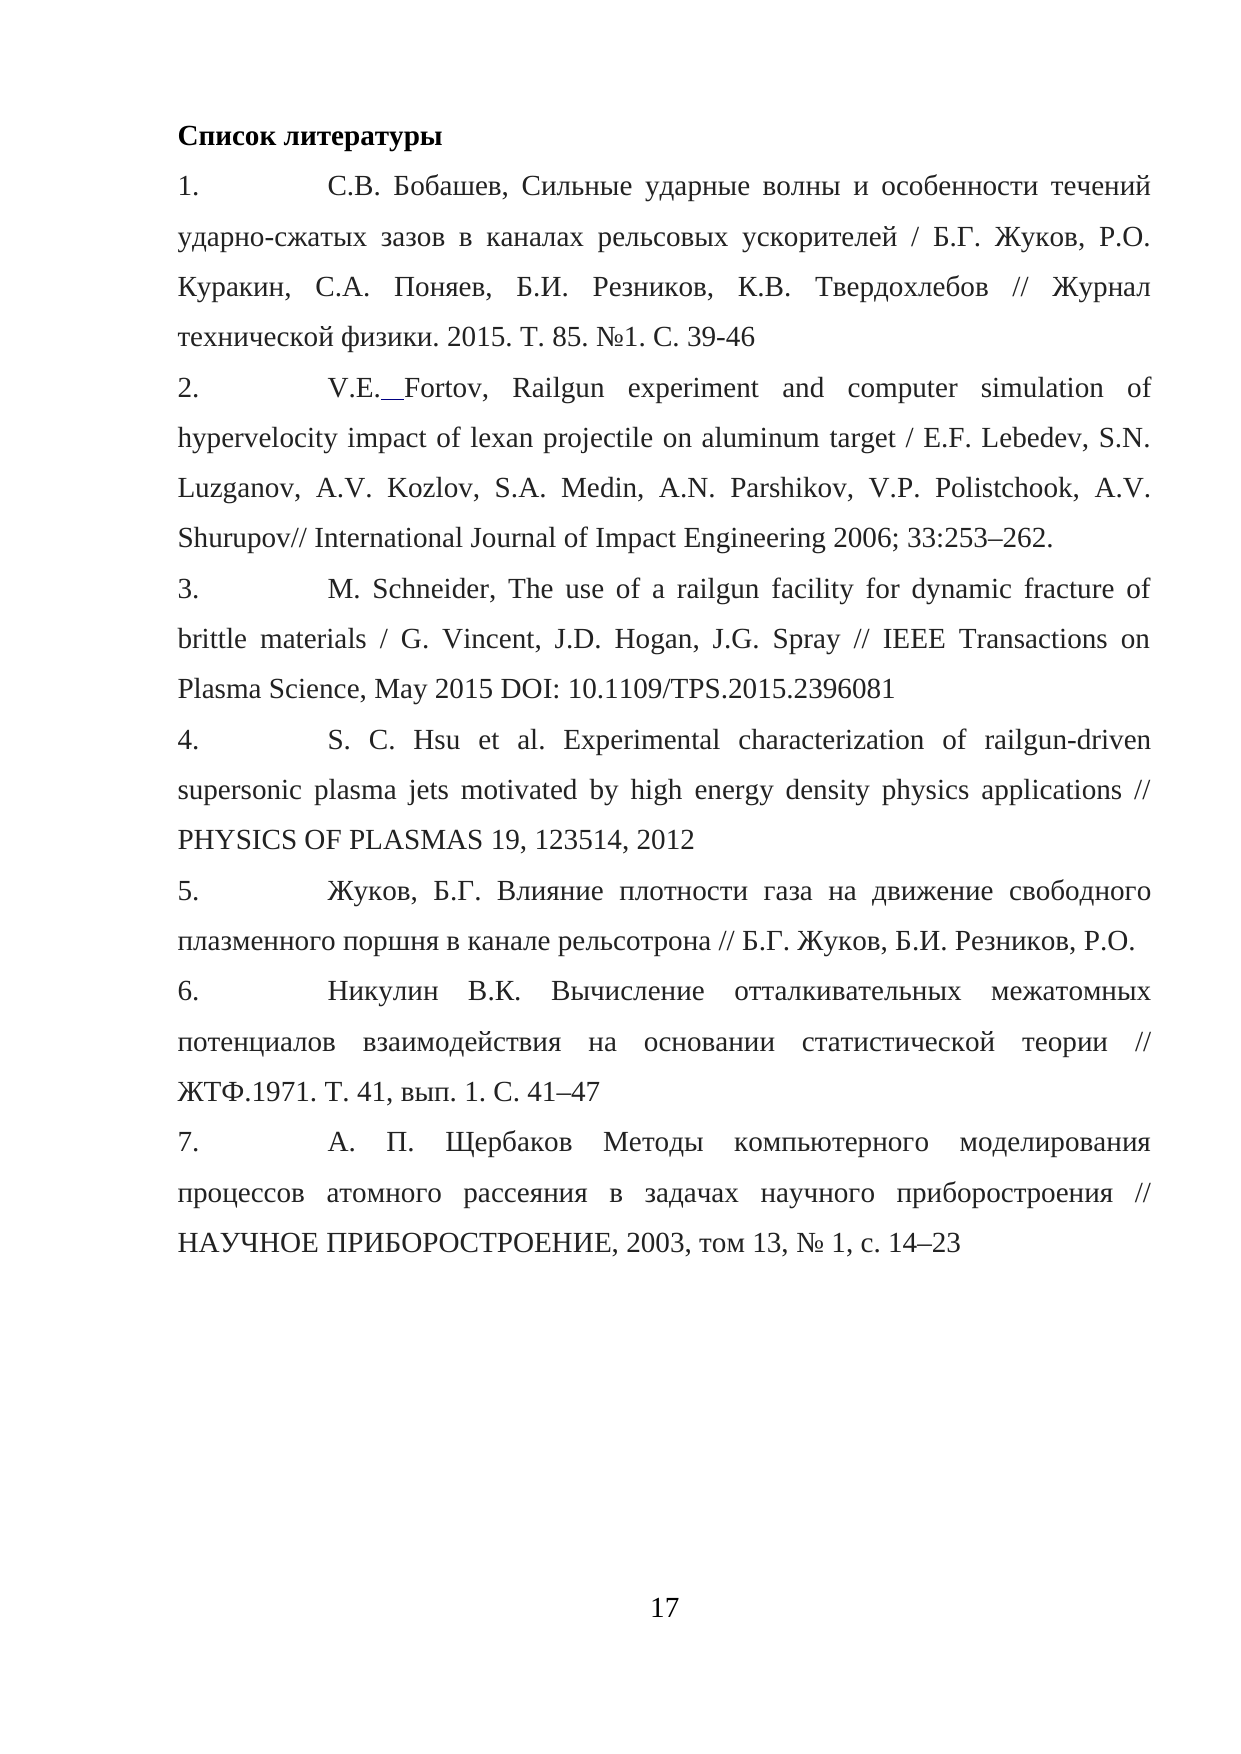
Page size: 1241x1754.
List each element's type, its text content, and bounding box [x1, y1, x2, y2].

list А. П. Щербаков Методы компьютерного моделирования процессов атомного рассеяния в задачах научного приборостроения // НАУЧНОЕ ПРИБОРОСТРОЕНИЕ, 2003, том 13, № 1, c. 14–23 [177, 1124, 1152, 1258]
list V.E. Fortov, Railgun experiment and computer simulation of hypervelocity impact of lexan projectile on aluminum target / E.F. Lebedev, S.N. Luzganov, A.V. Kozlov, S.A. Medin, A.N. Parshikov, V.P. Polistchook, A.V. Shurupov// International Journal of Impact Engineering 2006; 33:253–262. [177, 370, 1152, 554]
list M. Schneider, The use of a railgun facility for dynamic fracture of brittle materials / G. Vincent, J.D. Hogan, J.G. Spray // IEEE Transactions on Plasma Science, May 2015 DOI: 10.1109/TPS.2015.2396081 [177, 571, 1152, 705]
list Никулин В.К. Вычисление отталкивательных межатомных потенциалов взаимодействия на основании статистической теории // ЖТФ.1971. T. 41, вып. 1. C. 41–47 [177, 973, 1152, 1108]
list Жуков, Б.Г. Влияние плотности газа на движение свободного плазменного поршня в канале рельсотрона // Б.Г. Жуков, Б.И. Резников, Р.О. [177, 873, 1152, 957]
list S. C. Hsu et al. Experimental characterization of railgun-driven supersonic plasma jets motivated by high energy density physics applications // PHYSICS OF PLASMAS 19, 123514, 2012 [177, 722, 1152, 856]
list С.В. Бобашев, Сильные ударные волны и особенности течений ударно-сжатых зазов в каналах рельсовых ускорителей / Б.Г. Жуков, Р.О. Куракин, С.А. Поняев, Б.И. Резников, К.В. Твердохлебов // Журнал технической физики. 2015. Т. 85. №1. С. 39-46 [177, 168, 1152, 353]
subtitle Список литературы [177, 118, 1231, 152]
